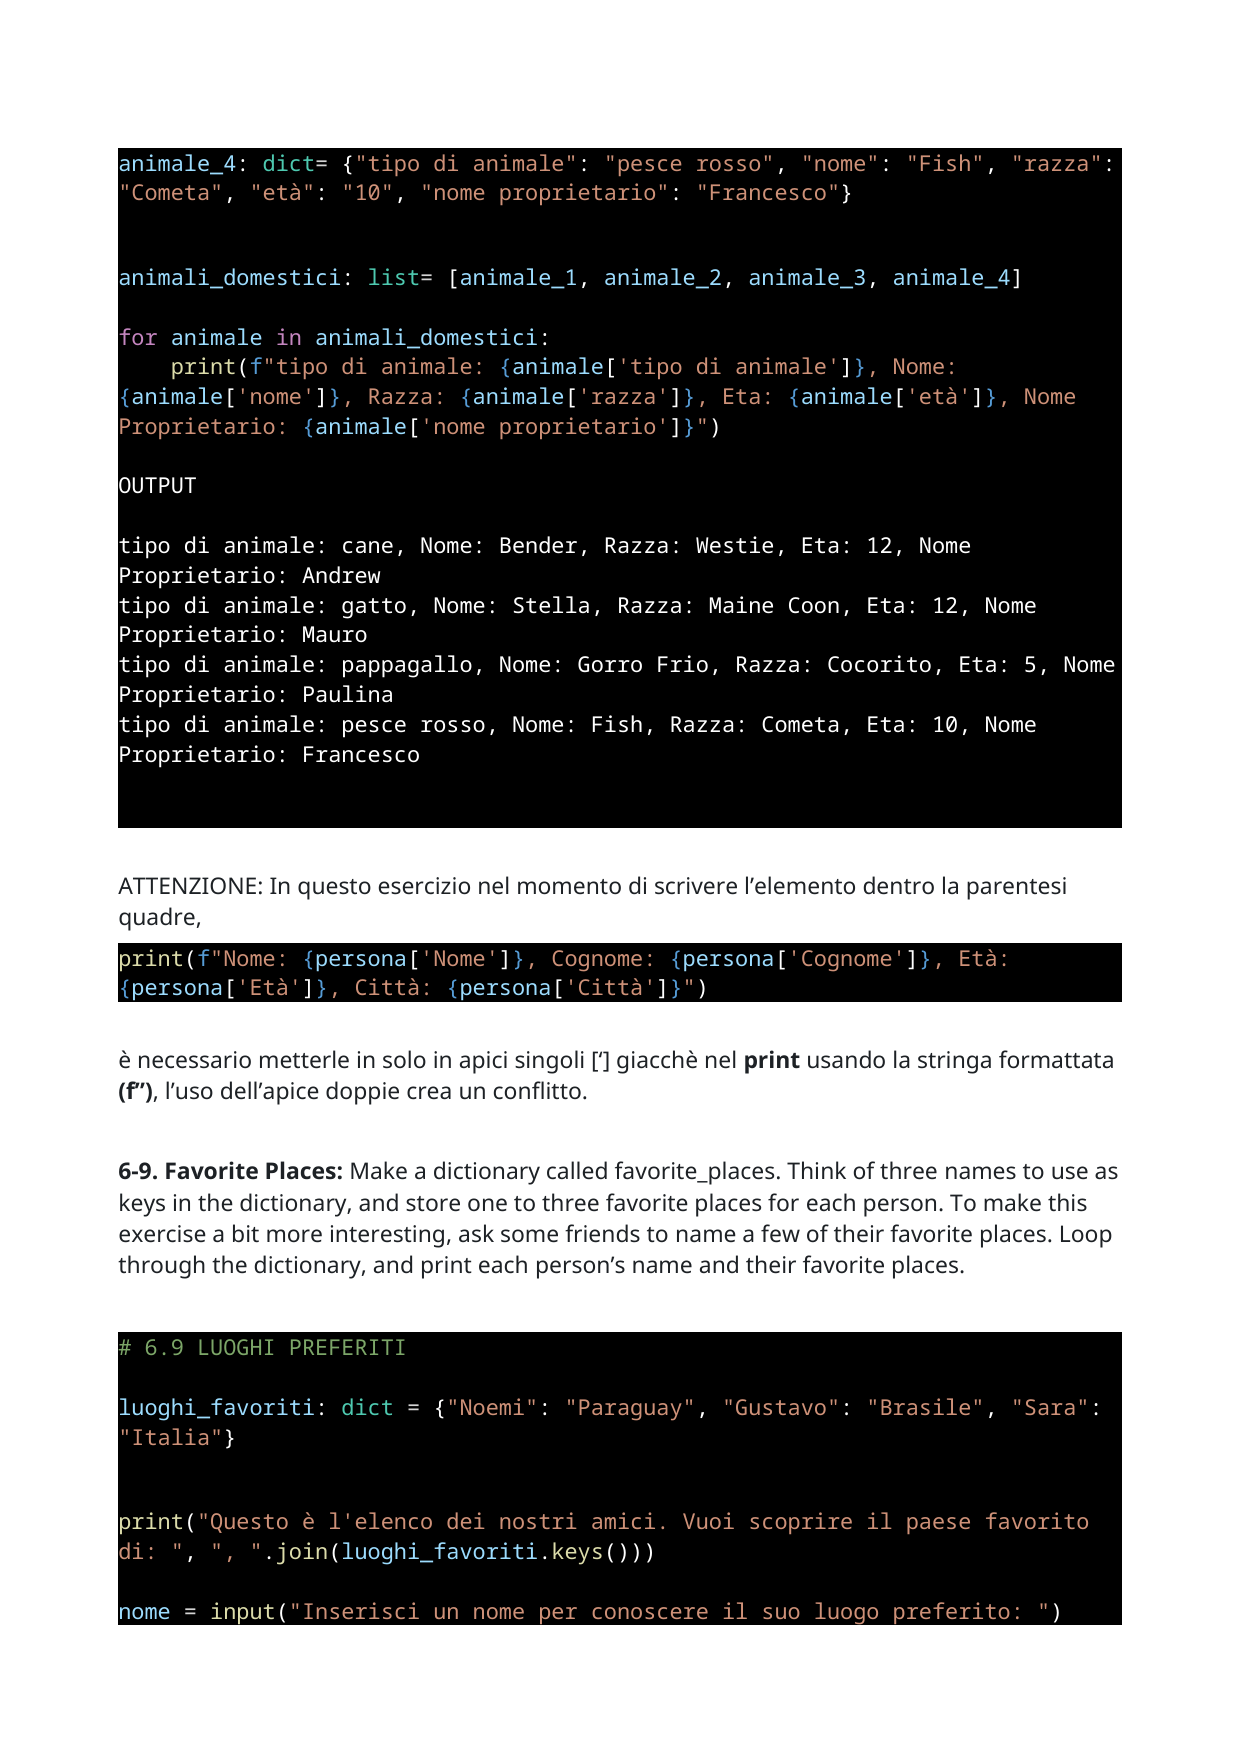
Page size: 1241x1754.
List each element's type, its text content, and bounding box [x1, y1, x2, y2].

text luoghi_favoriti: dict = {"Noemi": "Paraguay", "Gustavo": "Brasile", "Sara": "Italia"} [118, 1392, 1122, 1451]
text è necessario metterle in solo in apici singoli [‘] giacchè nel print usando la stringa formattata (f”), l’uso dell’apice doppie crea un conflitto. [118, 1044, 1122, 1106]
text animale_4: dict= {"tipo di animale": "pesce rosso", "nome": "Fish", "razza": "Cometa", "età": "10", "nome proprietario": "Francesco"} [118, 148, 1122, 207]
text print(f"Nome: {persona['Nome']}, Cognome: {persona['Cognome']}, Età: {persona['Età']}, Città: {persona['Città']}") [118, 943, 1122, 1002]
text # 6.9 LUOGHI PREFERITI [118, 1332, 1122, 1362]
text tipo di animale: pesce rosso, Nome: Fish, Razza: Cometa, Eta: 10, Nome Proprietario: Francesco [118, 709, 1122, 768]
text tipo di animale: cane, Nome: Bender, Razza: Westie, Eta: 12, Nome Proprietario: Andrew [118, 530, 1122, 590]
text OUTPUT [118, 471, 1122, 500]
text print("Questo è l'elenco dei nostri amici. Vuoi scoprire il paese favorito di: ", ", ".join(luoghi_favoriti.keys())) [118, 1506, 1122, 1566]
text tipo di animale: pappagallo, Nome: Gorro Frio, Razza: Cocorito, Eta: 5, Nome Proprietario: Paulina [118, 649, 1122, 709]
text nome = input("Inserisci un nome per conoscere il suo luogo preferito: ") [118, 1596, 1122, 1625]
text print(f"tipo di animale: {animale['tipo di animale']}, Nome: {animale['nome']}, Razza: {animale['razza']}, Eta: {animale['età']}, Nome Proprietario: {animale['nome proprietario']}") [118, 351, 1122, 441]
text for animale in animali_domestici: [118, 322, 1122, 351]
text animali_domestici: list= [animale_1, animale_2, animale_3, animale_4] [118, 262, 1122, 292]
text tipo di animale: gatto, Nome: Stella, Razza: Maine Coon, Eta: 12, Nome Proprietario: Mauro [118, 590, 1122, 649]
text ATTENZIONE: In questo esercizio nel momento di scrivere l’elemento dentro la parentesi quadre, [118, 870, 1122, 932]
text 6-9. Favorite Places: Make a dictionary called favorite_places. Think of three names to use as keys in the dictionary, and store one to three favorite places for each person. To make this exercise a bit more interesting, ask some friends to name a few of their favorite places. Loop through the dictionary, and print each person’s name and their favorite places. [118, 1155, 1122, 1280]
